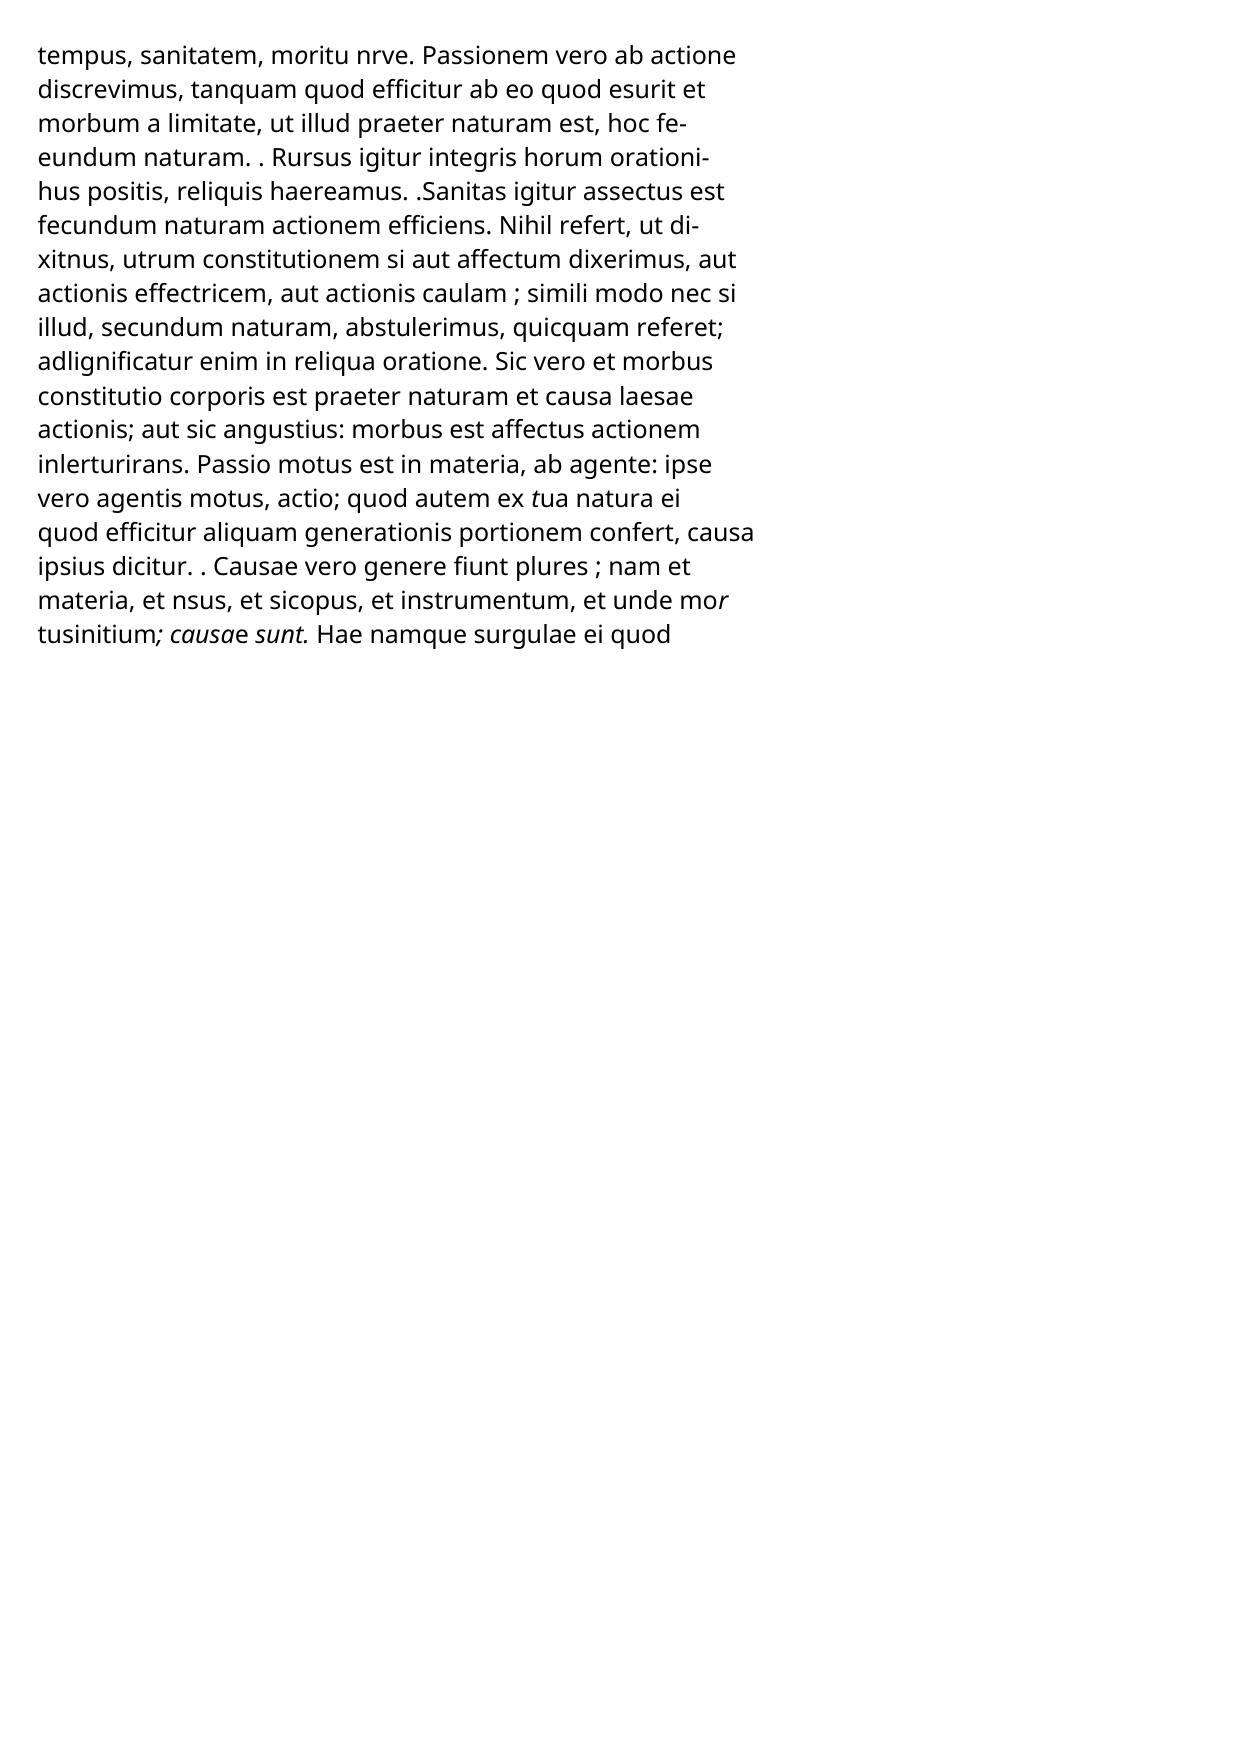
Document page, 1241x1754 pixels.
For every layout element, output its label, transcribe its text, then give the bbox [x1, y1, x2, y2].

text tempus, sanitatem, moritu nrve. Passionem vero ab actione discrevimus, tanquam quod efficitur ab eo quod esurit et morbum a limitate, ut illud praeter naturam est, hoc fe- eundum naturam. . Rursus igitur integris horum orationi- hus positis, reliquis haereamus. .Sanitas igitur assectus est fecundum naturam actionem efficiens. Nihil refert, ut di- xitnus, utrum constitutionem si aut affectum dixerimus, aut actionis effectricem, aut actionis caulam ; simili modo nec si illud, secundum naturam, abstulerimus, quicquam referet; adlignificatur enim in reliqua oratione. Sic vero et morbus constitutio corporis est praeter naturam et causa laesae actionis; aut sic angustius: morbus est affectus actionem inlerturirans. Passio motus est in materia, ab agente: ipse vero agentis motus, actio; quod autem ex tua natura ei quod efficitur aliquam generationis portionem confert, causa ipsius dicitur. . Causae vero genere fiunt plures ; nam et materia, et nsus, et sicopus, et instrumentum, et unde mor tusinitium; causae sunt. Hae namque surgulae ei quod [37, 37, 1203, 651]
